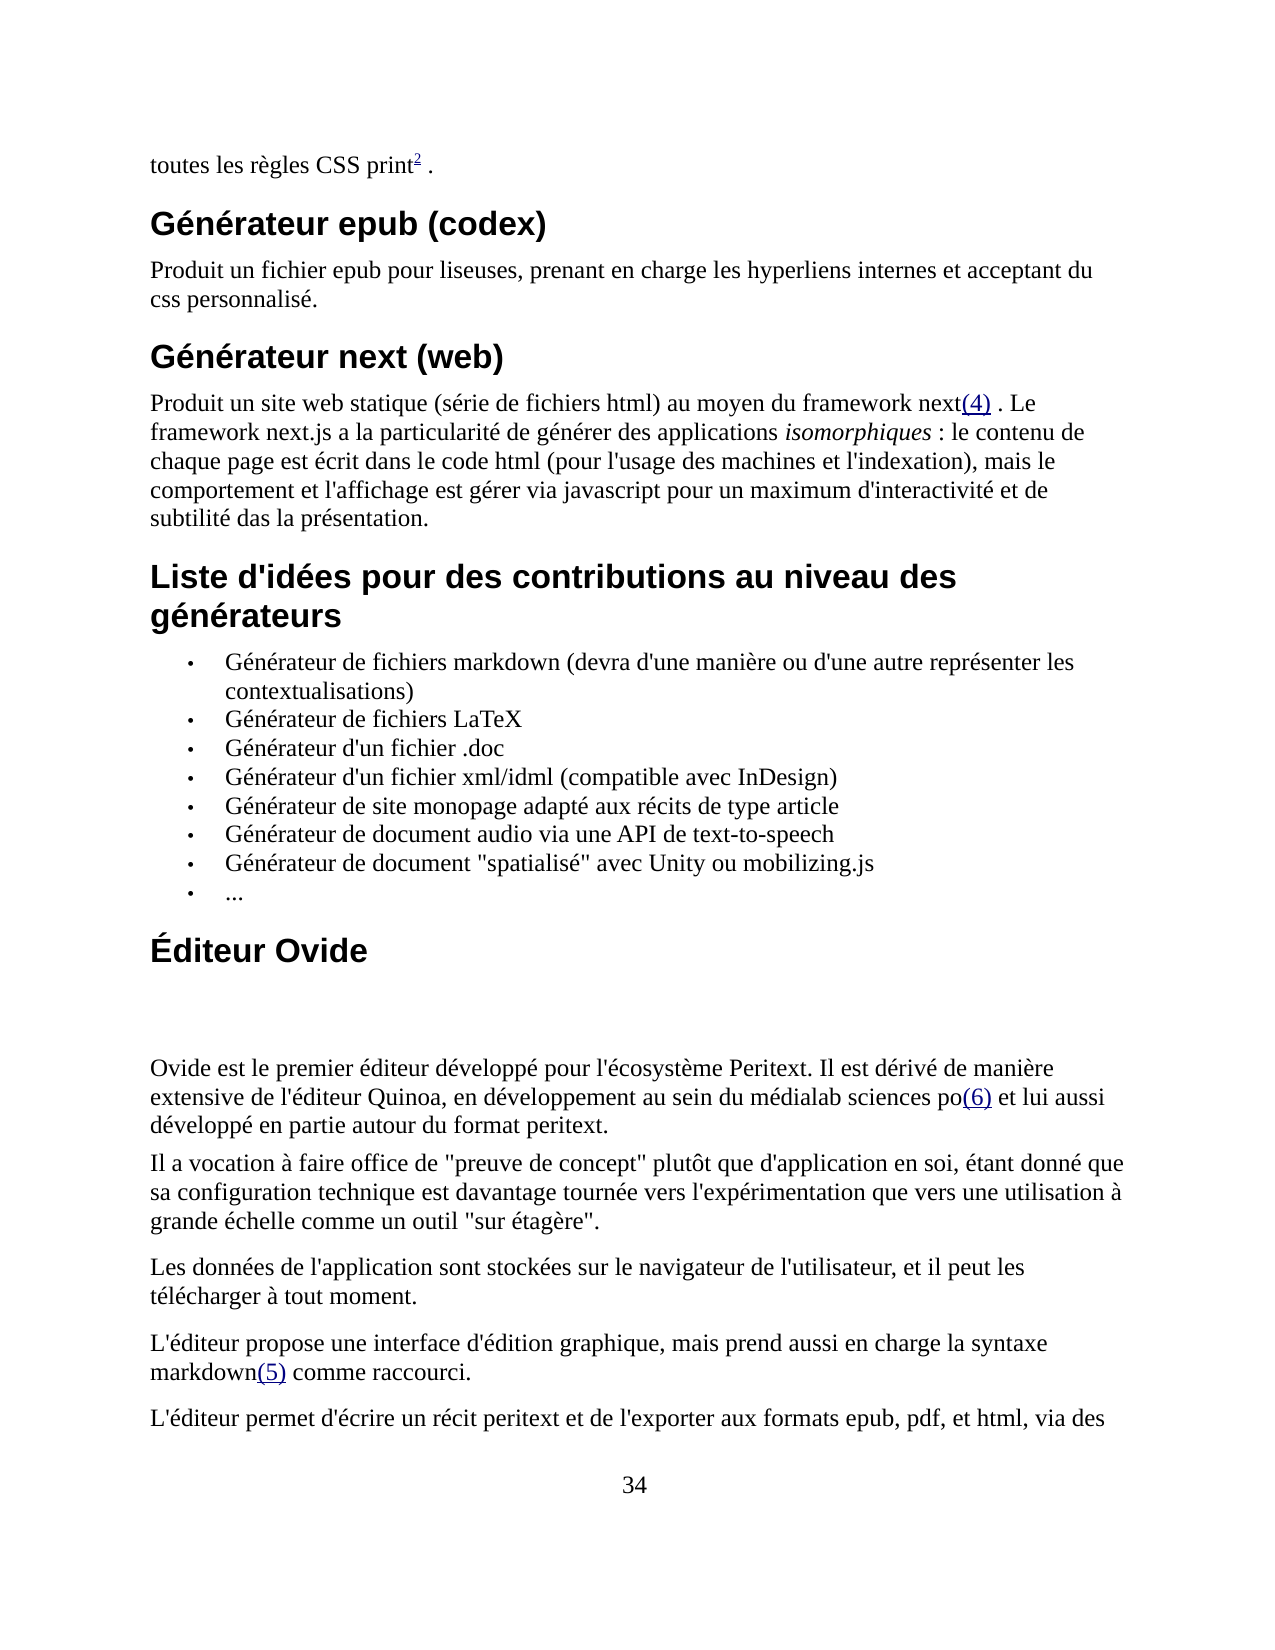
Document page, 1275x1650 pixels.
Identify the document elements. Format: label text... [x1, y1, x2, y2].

list ... [187, 877, 1125, 906]
list Générateur de site monopage adapté aux récits de type article [187, 791, 1125, 819]
subtitle Éditeur Ovide [150, 931, 1125, 969]
list Générateur de fichiers LaTeX [187, 704, 1125, 733]
list Générateur de fichiers markdown (devra d'une manière ou d'une autre représenter les contextualisations) [187, 647, 1125, 704]
list Générateur d'un fichier xml/idml (compatible avec InDesign) [187, 762, 1125, 791]
text toutes les règles CSS print2 . [150, 150, 1125, 179]
text Produit un fichier epub pour liseuses, prenant en charge les hyperliens internes et acceptant du css personnalisé. [150, 255, 1125, 312]
text Ovide est le premier éditeur développé pour l'écosystème Peritext. Il est dérivé de manière extensive de l'éditeur Quinoa, en développement au sein du médialab sciences po(6) et lui aussi développé en partie autour du format peritext. [150, 1053, 1125, 1139]
list Générateur d'un fichier .doc [187, 733, 1125, 762]
text L'éditeur permet d'écrire un récit peritext et de l'exporter aux formats epub, pdf, et html, via des [150, 1403, 1125, 1432]
text L'éditeur propose une interface d'édition graphique, mais prend aussi en charge la syntaxe markdown(5) comme raccourci. [150, 1328, 1125, 1385]
text Produit un site web statique (série de fichiers html) au moyen du framework next(4) . Le framework next.js a la particularité de générer des applications isomorphiques : le contenu de chaque page est écrit dans le code html (pour l'usage des machines et l'indexation), mais le comportement et l'affichage est gérer via javascript pour un maximum d'interactivité et de subtilité das la présentation. [150, 388, 1125, 532]
subtitle Liste d'idées pour des contributions au niveau des générateurs [150, 557, 1125, 634]
text Il a vocation à faire office de "preuve de concept" plutôt que d'application en soi, étant donné que sa configuration technique est davantage tournée vers l'expérimentation que vers une utilisation à grande échelle comme un outil "sur étagère". [150, 1148, 1125, 1234]
subtitle Générateur epub (codex) [150, 204, 1125, 242]
text Les données de l'application sont stockées sur le navigateur de l'utilisateur, et il peut les télécharger à tout moment. [150, 1252, 1125, 1310]
list Générateur de document "spatialisé" avec Unity ou mobilizing.js [187, 848, 1125, 877]
list Générateur de document audio via une API de text-to-speech [187, 819, 1125, 848]
subtitle Générateur next (web) [150, 337, 1125, 376]
